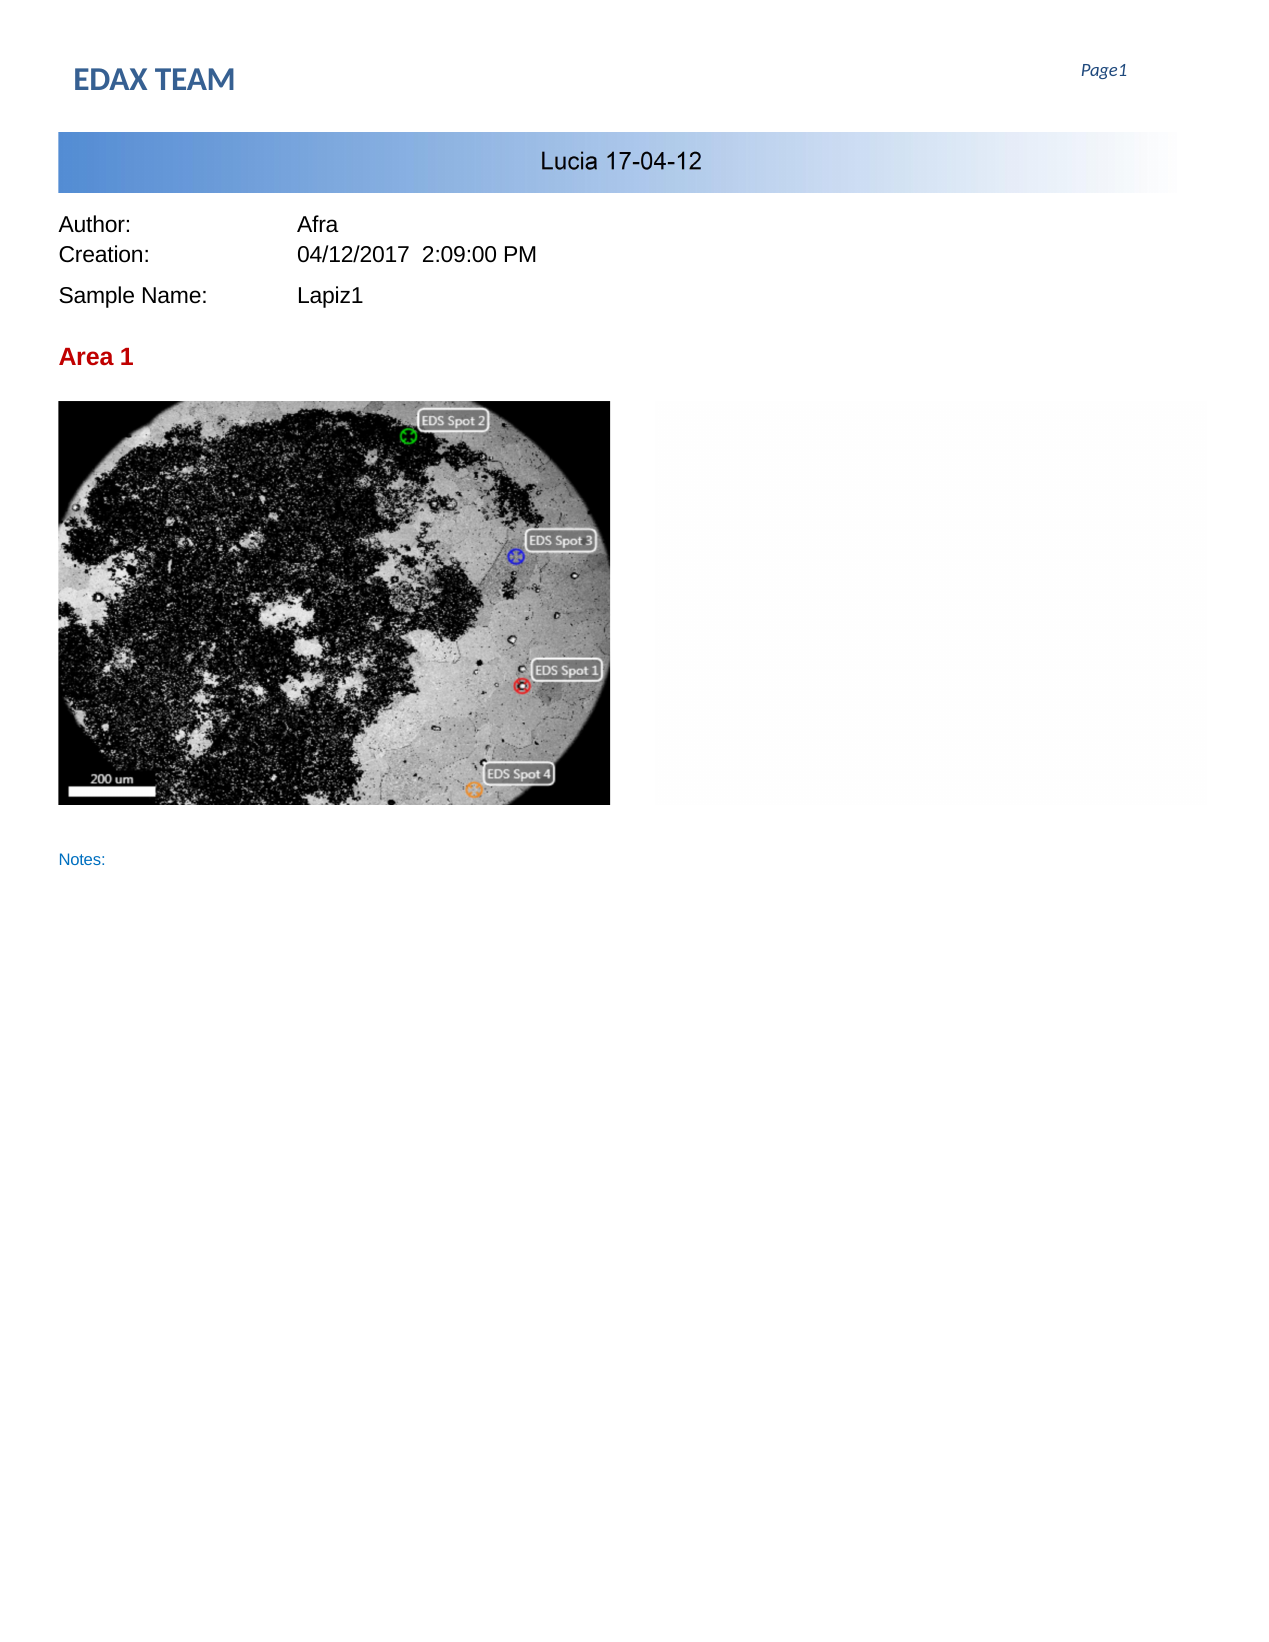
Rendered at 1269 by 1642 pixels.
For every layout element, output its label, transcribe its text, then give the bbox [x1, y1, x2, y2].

table_cell [1177, 342, 1192, 401]
table_cell [73, 267, 88, 282]
table_cell [1006, 118, 1013, 132]
table_cell [1028, 208, 1044, 222]
table_cell [1177, 208, 1192, 222]
table_cell [1028, 118, 1044, 132]
table_cell [276, 208, 297, 222]
table_cell [582, 327, 610, 342]
table_cell [934, 327, 938, 342]
table_cell [849, 1252, 864, 1379]
table_cell [1045, 805, 1058, 849]
table_cell [740, 1379, 759, 1506]
table_cell [1058, 103, 1118, 118]
table_cell [658, 1252, 730, 1379]
table_cell [536, 1379, 543, 1506]
table_cell [267, 1379, 276, 1506]
table_cell [297, 327, 319, 342]
table_cell [1210, 282, 1214, 327]
table_cell [1118, 805, 1147, 849]
table_cell [767, 1252, 797, 1379]
table_cell [148, 1252, 162, 1379]
table_cell [582, 267, 610, 282]
table_cell [636, 401, 655, 551]
table_cell [949, 805, 998, 849]
table_cell [133, 327, 144, 342]
table_cell [949, 327, 998, 342]
table_cell [1118, 327, 1147, 342]
table_cell [730, 1252, 740, 1379]
table_cell [1006, 1252, 1013, 1379]
table_cell [1215, 267, 1222, 282]
table_cell [801, 1252, 844, 1379]
table_cell [427, 267, 470, 282]
table_cell [730, 1379, 740, 1506]
table_cell [58, 118, 73, 132]
table_cell [883, 267, 923, 282]
table_cell [1225, 133, 1237, 193]
table_cell [1192, 118, 1207, 133]
table_cell [1225, 327, 1237, 342]
table_cell [636, 1379, 655, 1506]
table_cell [610, 1379, 636, 1506]
table_cell [1045, 223, 1058, 237]
table_cell [1210, 401, 1214, 551]
table_cell [998, 282, 1006, 327]
table_cell [531, 327, 536, 342]
table_cell [1225, 208, 1237, 222]
table_cell [118, 327, 133, 342]
table_cell [1006, 342, 1013, 401]
table_cell [1178, 133, 1192, 193]
table_cell [939, 805, 949, 849]
table_cell [1215, 103, 1222, 118]
table_cell [427, 1252, 470, 1379]
table_cell [1028, 237, 1044, 267]
table_cell [1225, 193, 1237, 207]
table_cell [1028, 1379, 1044, 1506]
table_cell [658, 118, 730, 132]
table_cell [543, 327, 582, 342]
table_cell [1210, 1125, 1214, 1252]
table_cell [1225, 678, 1237, 804]
table_cell [1215, 678, 1222, 804]
table_cell [267, 208, 276, 222]
table_cell [939, 342, 949, 401]
table_cell [427, 103, 470, 118]
table_cell [319, 1252, 334, 1379]
table_cell [1210, 342, 1214, 401]
table_cell [163, 327, 170, 342]
table_cell [543, 103, 582, 118]
table_cell [267, 103, 276, 118]
table_cell [864, 1509, 883, 1581]
table_cell [1215, 999, 1222, 1125]
table_cell [760, 805, 767, 849]
table_cell [582, 1252, 610, 1379]
table_cell [543, 805, 582, 849]
table_cell [797, 1252, 801, 1379]
table_cell [148, 193, 162, 207]
table_cell [267, 237, 276, 267]
table_cell [245, 327, 267, 342]
table_cell [998, 1252, 1006, 1379]
table_cell 04/12/2017 2:09:00 PM [297, 237, 730, 267]
table_cell [1058, 223, 1118, 237]
table_cell [1215, 223, 1222, 237]
table_cell [1006, 1509, 1013, 1581]
table_cell [924, 1509, 934, 1581]
table_cell [163, 103, 170, 118]
table_cell [1013, 805, 1028, 849]
table_cell [845, 1252, 849, 1379]
table_cell [1013, 1379, 1028, 1506]
table_cell [170, 208, 177, 222]
table_header 1 [1118, 58, 1177, 88]
table_cell [760, 267, 767, 282]
table_cell [998, 327, 1006, 342]
table_cell [470, 805, 531, 849]
table_cell [1013, 1509, 1028, 1581]
table_cell [864, 1252, 883, 1379]
table_cell [1118, 103, 1147, 118]
table_cell [536, 267, 543, 282]
table_cell [276, 1252, 297, 1379]
table_cell [245, 103, 267, 118]
table_cell [1028, 282, 1044, 327]
table_cell [178, 103, 245, 118]
table_cell [1177, 282, 1192, 327]
table_cell [934, 118, 938, 132]
table_cell [797, 267, 801, 282]
table_cell [178, 118, 245, 132]
table_cell [883, 1379, 923, 1506]
table_cell [276, 118, 297, 132]
table_cell [1210, 133, 1214, 193]
table_cell [801, 267, 844, 282]
table_cell [934, 1379, 938, 1506]
table_cell [1210, 88, 1214, 103]
table_cell [845, 237, 849, 267]
table_cell [939, 267, 949, 282]
table_cell [88, 103, 103, 118]
table_cell [1192, 282, 1207, 327]
table_cell [767, 327, 797, 342]
table_header [1210, 58, 1214, 88]
table_cell [470, 1509, 531, 1581]
table_cell [1192, 805, 1207, 849]
table_cell [864, 193, 883, 207]
table_cell [543, 1379, 582, 1506]
table_cell [1006, 282, 1013, 327]
table_cell [319, 1379, 334, 1506]
table_cell [924, 327, 934, 342]
table_cell [1006, 208, 1013, 222]
table_cell [934, 223, 938, 237]
table_cell [1006, 267, 1013, 282]
table_cell [998, 193, 1006, 207]
table_cell [1225, 237, 1237, 267]
table_cell [636, 267, 655, 282]
table_cell [88, 805, 103, 849]
table_cell [1147, 223, 1177, 237]
table_cell [1006, 805, 1013, 849]
table_cell [88, 1252, 103, 1379]
table_cell [849, 1509, 864, 1581]
table_cell [245, 267, 267, 282]
table_cell [245, 208, 267, 222]
table_cell [103, 1252, 118, 1379]
table_cell [1118, 193, 1147, 207]
table_cell [170, 805, 177, 849]
table_cell [178, 208, 245, 222]
table_cell [267, 282, 276, 327]
table_cell [1028, 193, 1044, 207]
table_cell [73, 1252, 88, 1379]
table_cell [73, 805, 88, 849]
table_cell [1215, 401, 1222, 551]
table_cell [1210, 103, 1214, 118]
table_cell [1147, 1252, 1177, 1379]
table_cell [276, 1509, 297, 1581]
table_cell [133, 118, 144, 132]
table_cell [740, 805, 759, 849]
table_cell [1177, 223, 1192, 237]
table_cell [178, 1252, 245, 1379]
table_cell [864, 1379, 883, 1506]
table_cell [949, 237, 998, 267]
table_cell [1225, 1125, 1237, 1252]
table_cell [319, 1509, 334, 1581]
table_cell [1192, 88, 1207, 103]
table_cell [636, 103, 655, 118]
table_cell [864, 208, 883, 222]
table_cell [1177, 118, 1192, 133]
table_cell [1215, 1379, 1222, 1506]
table_cell [610, 103, 636, 118]
table_cell [369, 1252, 427, 1379]
table_cell [845, 267, 849, 282]
table_cell [1006, 1379, 1013, 1506]
table_cell [334, 327, 368, 342]
table_cell [1210, 327, 1214, 342]
table_cell [276, 103, 297, 118]
table_cell [883, 1509, 923, 1581]
table_cell [1058, 118, 1118, 132]
table_cell [88, 267, 103, 282]
table_cell [88, 327, 103, 342]
table_cell [939, 118, 949, 132]
table_cell [1028, 1506, 1214, 1581]
table_cell [1028, 267, 1044, 282]
table_cell [1045, 193, 1058, 207]
table_cell [801, 237, 844, 267]
table_cell [582, 805, 610, 849]
table_cell [1147, 88, 1177, 103]
table_cell [369, 805, 427, 849]
table_cell [934, 267, 938, 282]
table_cell [767, 103, 797, 118]
table_cell [1215, 133, 1222, 193]
table_cell [170, 237, 177, 267]
table_cell [1028, 1252, 1044, 1379]
table_cell [1147, 1379, 1177, 1506]
table_cell [883, 327, 923, 342]
table_cell [163, 805, 170, 849]
table_cell [610, 1252, 636, 1379]
table_cell [133, 103, 144, 118]
table_cell [297, 267, 319, 282]
table_cell [760, 118, 767, 132]
table_cell [934, 805, 938, 849]
table_cell [1225, 267, 1237, 282]
table_cell [103, 193, 118, 207]
table_cell [849, 327, 864, 342]
table_cell [1192, 1379, 1207, 1506]
table_cell [582, 118, 610, 132]
table_cell [1058, 193, 1118, 207]
table_cell [883, 1252, 923, 1379]
table_cell Afra [297, 193, 864, 237]
table_cell [1118, 208, 1147, 222]
table_cell [939, 1509, 949, 1581]
table_cell [939, 208, 949, 222]
table_cell [1225, 103, 1237, 118]
table_cell [582, 103, 610, 118]
table_cell [998, 805, 1006, 849]
table_cell [610, 805, 636, 849]
table_cell [864, 223, 883, 237]
table_cell Author: [58, 208, 148, 237]
table_cell [849, 1379, 864, 1506]
table_cell Lapiz1 [297, 282, 998, 327]
table_cell [610, 1509, 636, 1581]
table_cell [939, 1379, 949, 1506]
table_cell [658, 1379, 730, 1506]
table_cell [924, 223, 934, 237]
table_cell [297, 1509, 319, 1581]
table_cell [276, 193, 297, 207]
table_cell [1147, 237, 1177, 267]
table_header [1177, 58, 1192, 88]
table_cell [849, 805, 864, 849]
table_cell [58, 1506, 245, 1581]
table_cell [636, 678, 655, 804]
table_cell [245, 193, 267, 207]
table_cell [427, 805, 470, 849]
table_cell [1215, 208, 1222, 222]
table_cell [170, 1379, 177, 1506]
table_cell [276, 223, 297, 237]
table_cell [178, 327, 245, 342]
table_cell [1192, 193, 1207, 207]
table_cell [1177, 267, 1192, 282]
table_cell [582, 1379, 610, 1506]
table_cell [334, 118, 368, 132]
table_cell [949, 1509, 998, 1581]
table_cell [998, 208, 1006, 222]
table_cell [1192, 223, 1207, 237]
table_cell [276, 1379, 297, 1506]
table_cell [924, 805, 934, 849]
table_cell [1210, 999, 1214, 1125]
table_cell [427, 327, 470, 342]
table_cell [536, 327, 543, 342]
table_cell [543, 118, 582, 132]
table_cell [934, 208, 938, 222]
table_cell [1147, 805, 1177, 849]
table_cell [118, 1379, 133, 1506]
table_cell [845, 103, 849, 118]
table_cell [276, 327, 297, 342]
table_cell [319, 327, 334, 342]
table_cell [267, 223, 276, 237]
table_cell [334, 1379, 368, 1506]
table_cell [924, 267, 934, 282]
table_cell [178, 1379, 245, 1506]
table_cell [1118, 223, 1147, 237]
table_cell [103, 327, 118, 342]
table_cell [1177, 193, 1192, 207]
table_cell [610, 267, 636, 282]
table_cell [949, 267, 998, 282]
table_cell [1045, 208, 1058, 222]
table_cell [1225, 1252, 1237, 1379]
table_cell [767, 1379, 797, 1506]
table_cell [1215, 342, 1222, 401]
table_cell [849, 267, 864, 282]
table_cell [334, 267, 368, 282]
table_cell [740, 1509, 759, 1581]
table_cell [334, 1509, 368, 1581]
table_cell [470, 327, 531, 342]
table_cell [797, 118, 801, 132]
table_cell [1045, 327, 1058, 342]
table_cell [245, 1509, 267, 1581]
table_cell [73, 103, 88, 118]
table_cell [1215, 237, 1222, 267]
table_cell [730, 805, 740, 849]
table_cell [767, 805, 797, 849]
table_cell [801, 103, 844, 118]
table_cell [949, 1252, 998, 1379]
table_cell [1225, 401, 1237, 551]
table_cell [1013, 237, 1028, 267]
table_cell [1215, 1509, 1222, 1581]
table_cell [1028, 805, 1044, 849]
table_cell [1058, 282, 1118, 327]
table_cell [73, 327, 88, 342]
table_cell [543, 267, 582, 282]
table_cell [319, 118, 334, 132]
table_cell [797, 805, 801, 849]
table_cell [924, 342, 934, 401]
table_cell [1177, 327, 1192, 342]
table_cell [1225, 342, 1237, 401]
table_cell [883, 237, 923, 267]
table_cell [1210, 805, 1214, 849]
table_cell [170, 118, 177, 132]
table_cell [133, 805, 144, 849]
table_cell [1045, 1252, 1058, 1379]
table_cell [470, 1379, 531, 1506]
table_cell [1210, 849, 1214, 998]
table_cell [998, 118, 1006, 132]
table_cell [245, 237, 267, 267]
table_cell [1225, 282, 1237, 327]
table_cell [118, 118, 133, 132]
table_cell [531, 1379, 536, 1506]
table_cell Area 1 [58, 342, 923, 401]
table_cell [939, 193, 949, 207]
table_cell [636, 805, 655, 849]
table_cell [924, 1379, 934, 1506]
table_cell [536, 118, 543, 132]
table_cell [1177, 103, 1192, 118]
table_cell [1147, 267, 1177, 282]
table_cell [297, 805, 319, 849]
table_cell [118, 1252, 133, 1379]
table_cell [133, 1252, 144, 1379]
table_cell [760, 1252, 767, 1379]
table_cell [730, 103, 740, 118]
table_header [58, 58, 73, 88]
table_cell [924, 208, 934, 222]
table_cell [163, 193, 170, 207]
table_cell [58, 267, 73, 282]
table_cell [939, 223, 949, 237]
table_cell [864, 118, 883, 132]
table_cell [1210, 237, 1214, 267]
table_cell [103, 103, 118, 118]
table_cell [767, 118, 797, 132]
table_cell [1058, 208, 1118, 222]
table_cell [297, 1252, 319, 1379]
table_cell [767, 1509, 797, 1581]
table_cell [543, 1509, 582, 1581]
table_cell [760, 327, 767, 342]
table_cell [845, 118, 849, 132]
table_cell [998, 1379, 1006, 1506]
table_cell [1147, 193, 1177, 207]
table_cell [740, 327, 759, 342]
table_cell [1058, 805, 1118, 849]
table_cell [1210, 551, 1214, 678]
table_cell [1118, 1379, 1147, 1506]
table_cell [864, 267, 883, 282]
table_cell [1118, 237, 1147, 267]
table_cell [797, 327, 801, 342]
table_cell [801, 805, 844, 849]
table_cell [998, 342, 1006, 401]
table_cell [1013, 193, 1028, 207]
table_cell [1192, 267, 1207, 282]
table_cell [170, 223, 177, 237]
picture [58, 401, 611, 805]
table_cell [924, 1252, 934, 1379]
table_cell [170, 327, 177, 342]
table_cell [245, 118, 267, 132]
table_cell [1192, 327, 1207, 342]
table_cell [1118, 267, 1147, 282]
table_cell [73, 193, 88, 207]
table_cell [470, 103, 531, 118]
table_cell [470, 1252, 531, 1379]
table_cell [1215, 551, 1222, 678]
table_cell [760, 1379, 767, 1506]
table_cell [118, 103, 133, 118]
table_cell [610, 327, 636, 342]
table_cell [267, 1252, 276, 1379]
table_cell [58, 193, 73, 207]
table_cell [1225, 849, 1237, 998]
table_cell [883, 805, 923, 849]
table_cell [949, 1379, 998, 1506]
table_cell [148, 118, 162, 132]
table_cell [267, 118, 276, 132]
table_cell [1192, 133, 1207, 193]
table_cell [849, 118, 864, 132]
picture [655, 401, 1208, 805]
table_cell [730, 327, 740, 342]
table_cell [1006, 327, 1013, 342]
table_cell [531, 267, 536, 282]
table_cell [1045, 282, 1058, 327]
table_cell [178, 267, 245, 282]
table_cell [760, 1509, 767, 1581]
table_cell [178, 805, 245, 849]
table_cell [924, 237, 934, 267]
table_cell [1058, 327, 1118, 342]
table_cell [1028, 223, 1044, 237]
table_cell [1215, 1125, 1222, 1252]
table_cell [1147, 208, 1177, 222]
table_cell [1118, 88, 1147, 103]
table_cell [536, 805, 543, 849]
table_cell [427, 1379, 470, 1506]
table_cell [611, 401, 636, 551]
table_cell [658, 1509, 730, 1581]
table_cell [1006, 237, 1013, 267]
table_header [1215, 58, 1222, 88]
table_cell [1225, 88, 1237, 103]
table_cell [58, 1379, 73, 1506]
table_cell [1045, 237, 1058, 267]
table_cell [760, 237, 767, 267]
table_cell [1215, 849, 1222, 998]
table_cell [1215, 282, 1222, 327]
table_cell [245, 805, 267, 849]
table_cell [658, 267, 730, 282]
table_cell [1225, 223, 1237, 237]
table_cell [276, 282, 297, 327]
table_cell [1215, 1252, 1222, 1379]
table_cell [1006, 193, 1013, 207]
table_cell [133, 1379, 144, 1506]
table_cell [939, 327, 949, 342]
table_cell [334, 805, 368, 849]
table_cell [845, 1379, 849, 1506]
table_cell [369, 327, 427, 342]
table_cell [1225, 805, 1237, 849]
table_cell [1177, 237, 1192, 267]
table_cell [797, 103, 801, 118]
table_cell [883, 223, 923, 237]
table_cell [658, 103, 730, 118]
table_cell [58, 327, 73, 342]
table_cell [883, 208, 923, 222]
table_cell [949, 193, 998, 207]
table_cell [1058, 1252, 1118, 1379]
table_cell [1210, 267, 1214, 282]
table_cell Sample Name: [58, 282, 267, 327]
table_cell [1058, 88, 1118, 103]
table_cell [949, 208, 998, 222]
table_cell [1147, 103, 1177, 118]
table_cell [88, 1379, 103, 1506]
table_cell [636, 118, 655, 132]
table_cell [1225, 118, 1237, 133]
table_cell [58, 103, 73, 118]
table_cell [1225, 1509, 1237, 1581]
table_cell [170, 1252, 177, 1379]
table_cell [170, 193, 177, 207]
table_cell [949, 223, 998, 237]
table_cell [73, 118, 88, 132]
table_cell [1177, 1379, 1192, 1506]
table_cell Creation: [58, 237, 162, 267]
table_cell [934, 342, 938, 401]
table_cell [1192, 103, 1207, 118]
table_cell [369, 118, 427, 132]
table_cell [636, 551, 655, 678]
table_cell [636, 327, 655, 342]
table_cell [1013, 267, 1028, 282]
table_cell [267, 1509, 276, 1581]
table_cell [1192, 208, 1207, 222]
table_cell [1058, 342, 1118, 401]
table_cell [582, 1509, 610, 1581]
table_cell [801, 1509, 844, 1581]
table_cell [163, 1379, 170, 1506]
table_header [849, 58, 1058, 118]
table_cell [276, 237, 297, 267]
table_cell [611, 551, 636, 678]
table_cell [801, 1379, 844, 1506]
table_cell [1013, 282, 1028, 327]
table_cell [1006, 223, 1013, 237]
table_cell [133, 267, 144, 282]
table_cell [1147, 327, 1177, 342]
table_cell [949, 118, 998, 132]
table_cell [276, 267, 297, 282]
table_cell [1215, 118, 1222, 133]
table_cell [1177, 88, 1192, 103]
table_cell [1215, 88, 1222, 103]
table_cell [1013, 1252, 1028, 1379]
table_cell [178, 223, 245, 237]
table_cell [767, 267, 797, 282]
table_cell [998, 237, 1006, 267]
table_cell [148, 805, 162, 849]
table_cell [1118, 282, 1147, 327]
table_cell [427, 118, 470, 132]
table_cell [543, 1252, 582, 1379]
table_cell [1210, 1379, 1214, 1506]
table_cell [276, 805, 297, 849]
table_cell [864, 237, 883, 267]
table_cell [1058, 1379, 1118, 1506]
table_cell [536, 1252, 543, 1379]
table_cell [1013, 342, 1028, 401]
table_cell [58, 805, 73, 849]
table_cell [58, 88, 73, 103]
table_cell [163, 267, 170, 282]
table_cell [148, 223, 162, 237]
table_cell [103, 805, 118, 849]
table_cell [148, 1379, 162, 1506]
table_cell [531, 118, 536, 132]
table_cell [730, 237, 740, 267]
table_cell [1177, 805, 1192, 849]
table_cell [1013, 118, 1028, 132]
table_cell [740, 118, 759, 132]
table_cell [924, 118, 934, 132]
table_cell [939, 237, 949, 267]
table_cell [319, 805, 334, 849]
table_cell [178, 193, 245, 207]
table_cell [267, 193, 276, 207]
table_header EDAX TEAM [73, 58, 849, 103]
table_cell [1147, 342, 1177, 401]
table_cell [245, 1252, 267, 1379]
table_cell [163, 223, 170, 237]
table_cell [103, 118, 118, 132]
table_cell [163, 118, 170, 132]
table_cell [1045, 342, 1058, 401]
table_cell [297, 1379, 319, 1506]
table_cell [118, 193, 133, 207]
table_cell [610, 118, 636, 132]
table_cell [740, 1252, 759, 1379]
table_cell [531, 1509, 536, 1581]
table_cell [1192, 1252, 1207, 1379]
table_cell [58, 1252, 73, 1379]
table_cell [1225, 1379, 1237, 1506]
table_cell [267, 267, 276, 282]
table_cell [1058, 267, 1118, 282]
table_cell [1013, 208, 1028, 222]
table_cell [760, 103, 767, 118]
table_cell [73, 1379, 88, 1506]
table_cell [1215, 805, 1222, 849]
table_cell [531, 805, 536, 849]
table_cell [740, 103, 759, 118]
table_cell [536, 103, 543, 118]
table_cell [148, 208, 162, 222]
table_cell [1210, 678, 1214, 804]
table_cell [883, 193, 923, 207]
table_cell [267, 327, 276, 342]
table_cell [864, 327, 883, 342]
table_cell [934, 1252, 938, 1379]
table_cell [636, 1252, 655, 1379]
table_cell [1177, 1252, 1192, 1379]
table_cell [163, 1252, 170, 1379]
table_cell [427, 1509, 470, 1581]
table_cell [163, 208, 170, 222]
table_cell [1210, 1252, 1214, 1379]
table_cell [1028, 342, 1044, 401]
table_cell [297, 118, 319, 132]
table_cell [934, 237, 938, 267]
table_cell [998, 267, 1006, 282]
table_cell [611, 678, 636, 804]
table_cell [934, 1509, 938, 1581]
table_cell [369, 267, 427, 282]
table_cell [470, 118, 531, 132]
table_cell [245, 223, 267, 237]
table_cell [883, 118, 923, 132]
table_cell [531, 103, 536, 118]
table_cell [998, 1509, 1006, 1581]
table_cell [939, 1252, 949, 1379]
table_cell [797, 1509, 801, 1581]
table_cell [1192, 237, 1207, 267]
table_cell [1118, 1252, 1147, 1379]
table_cell [1225, 551, 1237, 678]
table_cell [658, 327, 730, 342]
table_cell [730, 1509, 740, 1581]
table_cell [88, 118, 103, 132]
table_cell [1045, 118, 1058, 132]
table_cell [1210, 208, 1214, 222]
table_cell [319, 267, 334, 282]
table_cell [797, 237, 801, 267]
table_cell [1210, 193, 1214, 207]
table_cell [740, 267, 759, 282]
table_cell [1192, 342, 1207, 401]
table_cell [1147, 118, 1177, 132]
table_cell [536, 1509, 543, 1581]
table_cell [148, 103, 162, 118]
table_cell [369, 1379, 427, 1506]
table_cell [148, 267, 162, 282]
table_header [1225, 58, 1237, 88]
table_cell [1045, 1379, 1058, 1506]
table_cell [864, 805, 883, 849]
table_cell [658, 805, 730, 849]
picture [58, 132, 1178, 193]
table_cell [148, 327, 162, 342]
table_cell [636, 1509, 655, 1581]
table_cell [470, 267, 531, 282]
table_cell [170, 267, 177, 282]
table_cell [934, 193, 938, 207]
table_cell [1225, 999, 1237, 1125]
table_cell [118, 267, 133, 282]
table_cell [1215, 193, 1222, 207]
table_cell [103, 267, 118, 282]
table_cell [849, 237, 864, 267]
table_cell [1058, 237, 1118, 267]
table_cell [1147, 282, 1177, 327]
table_cell [369, 103, 427, 118]
table_cell [801, 118, 844, 132]
table_cell [1118, 118, 1147, 132]
table_cell [845, 1509, 849, 1581]
table_cell [1045, 267, 1058, 282]
table_cell [170, 103, 177, 118]
table_cell [297, 103, 319, 118]
table_cell [531, 1252, 536, 1379]
table_cell [88, 193, 103, 207]
table_cell [1215, 327, 1222, 342]
table_cell [267, 805, 276, 849]
table_header [1192, 58, 1207, 88]
table_cell [1028, 327, 1044, 342]
table_cell [1013, 223, 1028, 237]
table_cell [118, 805, 133, 849]
table_cell [924, 193, 934, 207]
table_cell [334, 1252, 368, 1379]
table_cell [1118, 342, 1147, 401]
table_cell [319, 103, 334, 118]
table_cell [1210, 223, 1214, 237]
table_cell [730, 118, 740, 132]
table_cell [1210, 118, 1214, 133]
table_cell [797, 1379, 801, 1506]
table_cell [178, 237, 245, 267]
table_cell [949, 342, 998, 401]
table_cell [1013, 327, 1028, 342]
table_cell [103, 1379, 118, 1506]
table_cell [245, 1379, 267, 1506]
table_cell [740, 237, 759, 267]
table_cell [163, 237, 170, 267]
table_cell [369, 1509, 427, 1581]
table_cell [133, 193, 144, 207]
table_cell [334, 103, 368, 118]
table_cell Notes: [58, 849, 1207, 1252]
table_cell [801, 327, 844, 342]
table_cell [767, 237, 797, 267]
table_cell [845, 327, 849, 342]
table_header Page [1058, 58, 1118, 88]
table_cell [845, 805, 849, 849]
table_cell [998, 223, 1006, 237]
table_cell [730, 267, 740, 282]
